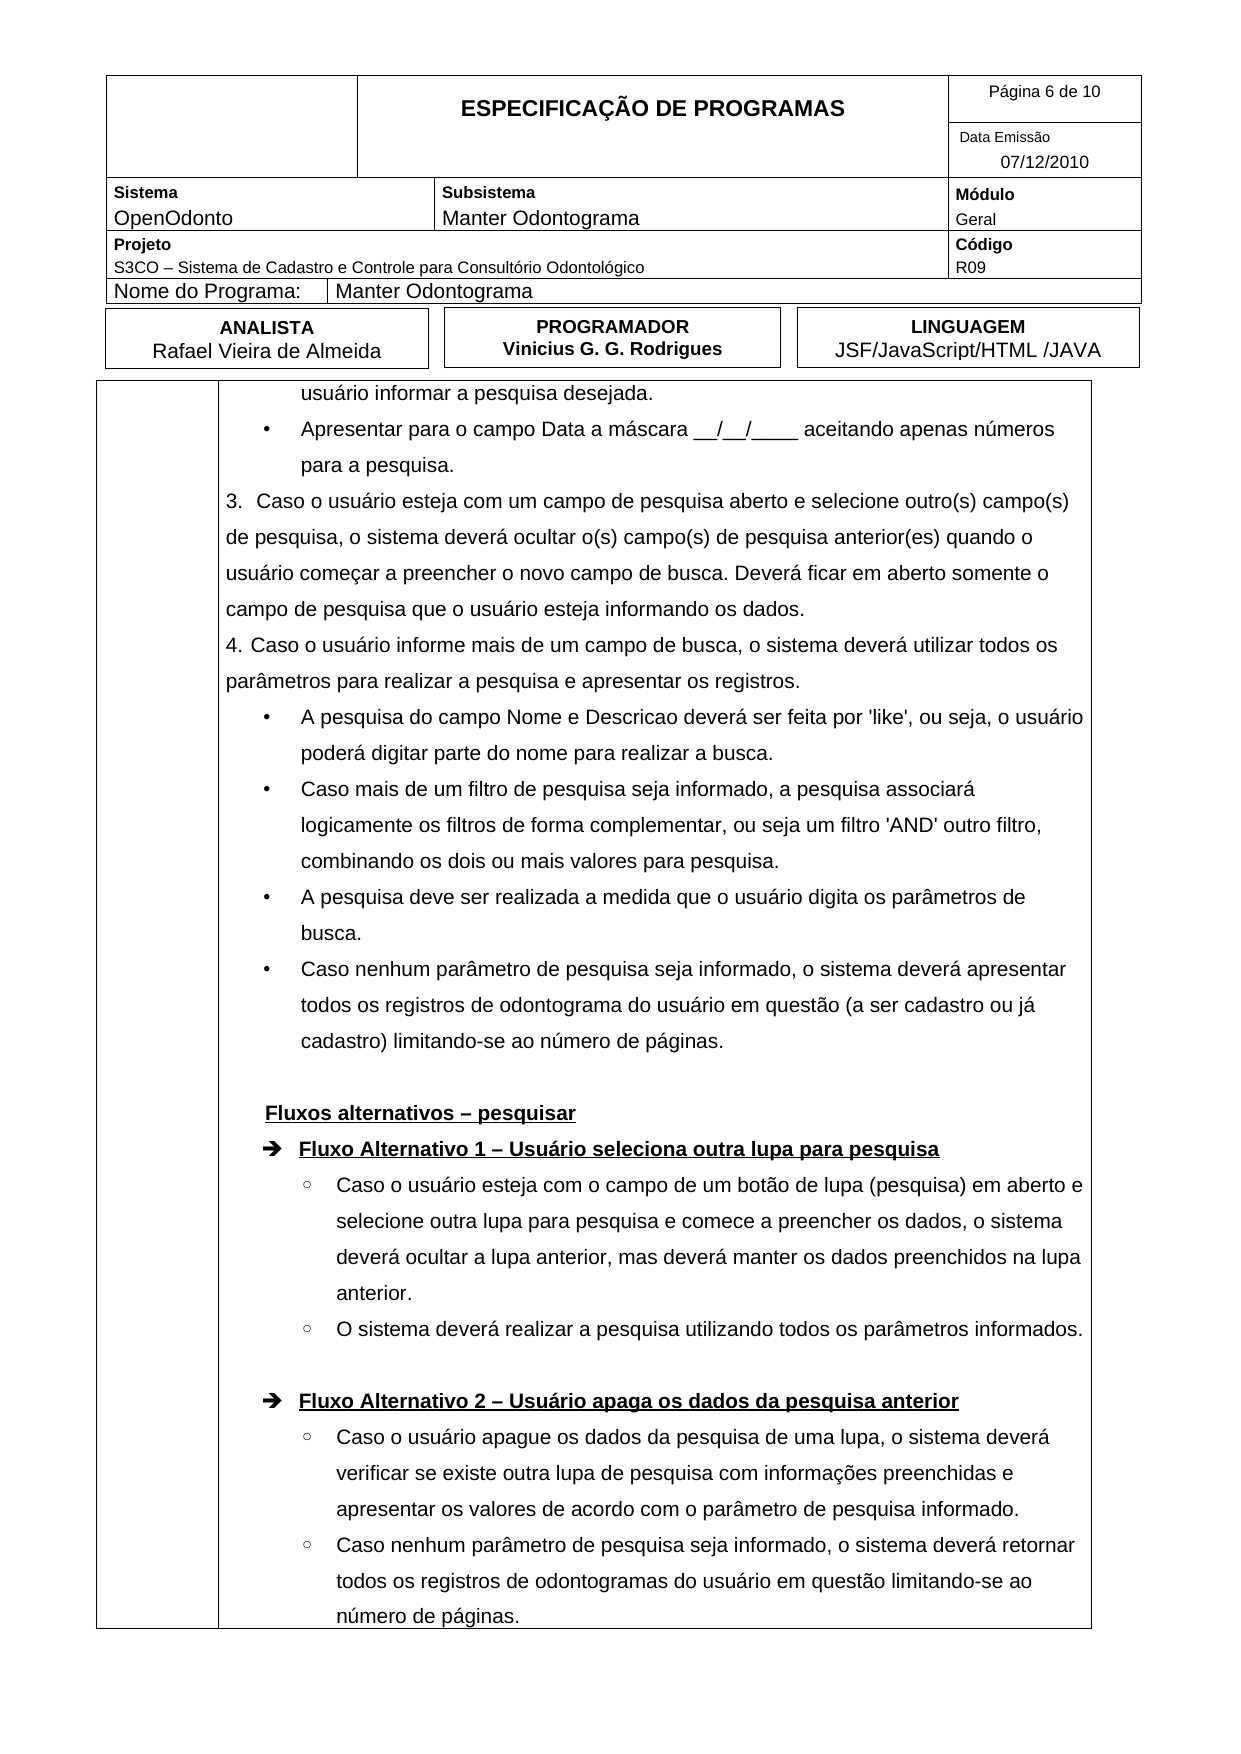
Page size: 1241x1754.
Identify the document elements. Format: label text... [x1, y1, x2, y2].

table_header Apresentar ao usuário a tela de cadastro de odontograma do paciente. Usuário. Selecionar a aba Odontograma no cadastro de Paciente. Fluxos Principais Sistema deverá apresentar a aba Odontograma no cadastro de Paciente. Nessa aba, o sistema deverá adicionar, apenas visualmente, o registro do odontograma. Deverá persistir os dados do odontograma apenas quando o usuário salvar todo o registro do cadastro clicando no botão Salvar do cadastro de Paciente. Ao clicar na aba odontograma, o sistema deverá trazer um cadastro de odontograma default. Esse odontograma deverá ser apresentado na tabela de odontogramas com os dados: Nome do odontograma: Odontograma Padrão Data: data atual Descrição: Primeira configuração do odontograma do paciente. Cenário 1 - Incluir O sistema deverá ocultar a opção de adicionar novo odontograma, devendo aparecer somente o botão . Caso o usuário deseje adicionar novo odontograma, deverá clicar no botão de adicionar odontograma. Ao clicar no botão, o sistema deverá apresentar os campos para inclusão: Nome do odontograma (campo obrigatório) – no mínimo 4 e no máximo 150 caracteres Data (campo obrigatório) - (campo onde o usuário poderá selecionar a data a partir de um mini calendário autoexplicativo apresentado ao lado do campo) – o usuário poderá abrir o calendário clicando no campo ou no ícone que o representa Descricao – área de texto livre – máximo de 500 caracteres Após preencher os campos o usuário deverá clicar no botão adicionar. Esse botão adicionará o registro na tabela de odontogramas apenas visualmente. A tabela de Odontogramas deverá conter as colunas: Nome Data Descricao E uma última coluna com um botão de remoção para cada registro da tabela Acima de 5 registros na tabela de odontogramas, o sistema deverá paginar os registros. Deverão ser apresentados no máximo 5 registros por página. Caso os dados do registro ultrapassem os limites da coluna na tabela de Odontogramas, o sistema deverá apresentar as informações até o limite da coluna na tabela, colocar reticências e permitir que o usuário visualize o restante da informação do registro na coluna ao passar o mouse sobre a informação incompleta na tela através de um tooltip. Fluxos alternativos – inclusão Fluxo Alternativo 1 – Usuário não preencheu os campos obrigatórios Ao selecionar o botão adicionar, o sistema deverá primeiramente validar os campos obrigatórios. Se o sistema verificar que os campos obrigatórios Nome do odontograma e Data não foram preenchidos ou se contém conteúdo vazio (espaços). Caso o campo esteja nulo o sistema indica acima dos campos obrigatórios não preenchidos a mensagem: “* O valor está nulo.” Caso o campo esteja com conteúdo vazio (espaços) o sistema indica acima dos campos a mensagem: “* O valor está vazio.” Fluxo Alternativo 2 – Campos preenchidos inválidos Campos validados: Nome do odontograma e Data Após verificar os campos obrigatórios, o sistema deverá realizar as validações abaixo. Possíveis Mensagens: O sistema deverá apresentar acima do campo uma das mensagens correspondentes. Se o sistema verificar que os campos estão nulos deverá apresentar a mensagem: “* O valor esta nulo.” Se o sistema verificar que os campos estão vazios deverá apresentar a mensagem: “* O valor esta vazio.” Se o sistema verificar que o campo Nome do odontograma não possui o mínimo necessário deverá apresentar a mensagem: “* Nome : Valor muito curto : Minímo exigido = 'mínimo definido'”. Se o sistema verificar que o campo nome possui mais que o máximo permitido deverá apresentar a mensagem: “* Nome : Valor muito longo : Máximo permitido = 'máximo definido'”. Fluxo de exceção – inclusão Fluxo de exceção 1 – Usuário fecha a opção de adicionar odontograma A opção apresentada para o usuário de adicionar um novo odontograma poderá ser ocultada novamente. O usuário poderá ocultar a opção de adionar odontograma selecionando o botão representado por “X”. Quando o usuário clicar no botão, o sistema deverá esconder a opção de adicionar odontograma e permanecer na aba odontograma. Caso o usuário tenha preenchido alguma informação na opção de adicionar o odontograma, o sistema deverá permanecer com as informações até que o usuário saia da tela de cadastro do paciente. Mesmo que o usuário troque de abas e realize outras ações, no cadastro de paciente, as informações não serão perdidas. Cenário 2 – Pesquisar Para pesquisa, o sistema deverá disponibilizar o botão em cada coluna da tabela de odontogramas, permitindo que o usuário selecione o botão lupa da coluna que deseja pesquisar. Ao selecionar o botão lupa, o sistema deverá: Apresentar um campo texto para os campos Nome e Descricao, permitindo ao usuário informar a pesquisa desejada. Apresentar para o campo Data a máscara __/__/____ aceitando apenas números para a pesquisa. Caso o usuário esteja com um campo de pesquisa aberto e selecione outro(s) campo(s) de pesquisa, o sistema deverá ocultar o(s) campo(s) de pesquisa anterior(es) quando o usuário começar a preencher o novo campo de busca. Deverá ficar em aberto somente o campo de pesquisa que o usuário esteja informando os dados. Caso o usuário informe mais de um campo de busca, o sistema deverá utilizar todos os parâmetros para realizar a pesquisa e apresentar os registros. A pesquisa do campo Nome e Descricao deverá ser feita por 'like', ou seja, o usuário poderá digitar parte do nome para realizar a busca. Caso mais de um filtro de pesquisa seja informado, a pesquisa associará logicamente os filtros de forma complementar, ou seja um filtro 'AND' outro filtro, combinando os dois ou mais valores para pesquisa. A pesquisa deve ser realizada a medida que o usuário digita os parâmetros de busca. Caso nenhum parâmetro de pesquisa seja informado, o sistema deverá apresentar todos os registros de odontograma do usuário em questão (a ser cadastro ou já cadastro) limitando-se ao número de páginas. Fluxos alternativos – pesquisar Fluxo Alternativo 1 – Usuário seleciona outra lupa para pesquisa Caso o usuário esteja com o campo de um botão de lupa (pesquisa) em aberto e selecione outra lupa para pesquisa e comece a preencher os dados, o sistema deverá ocultar a lupa anterior, mas deverá manter os dados preenchidos na lupa anterior. O sistema deverá realizar a pesquisa utilizando todos os parâmetros informados. Fluxo Alternativo 2 – Usuário apaga os dados da pesquisa anterior Caso o usuário apague os dados da pesquisa de uma lupa, o sistema deverá verificar se existe outra lupa de pesquisa com informações preenchidas e apresentar os valores de acordo com o parâmetro de pesquisa informado. Caso nenhum parâmetro de pesquisa seja informado, o sistema deverá retornar todos os registros de odontogramas do usuário em questão limitando-se ao número de páginas. Cenário 3 – Editar [219, 381, 1091, 1628]
table_header [97, 381, 218, 1628]
